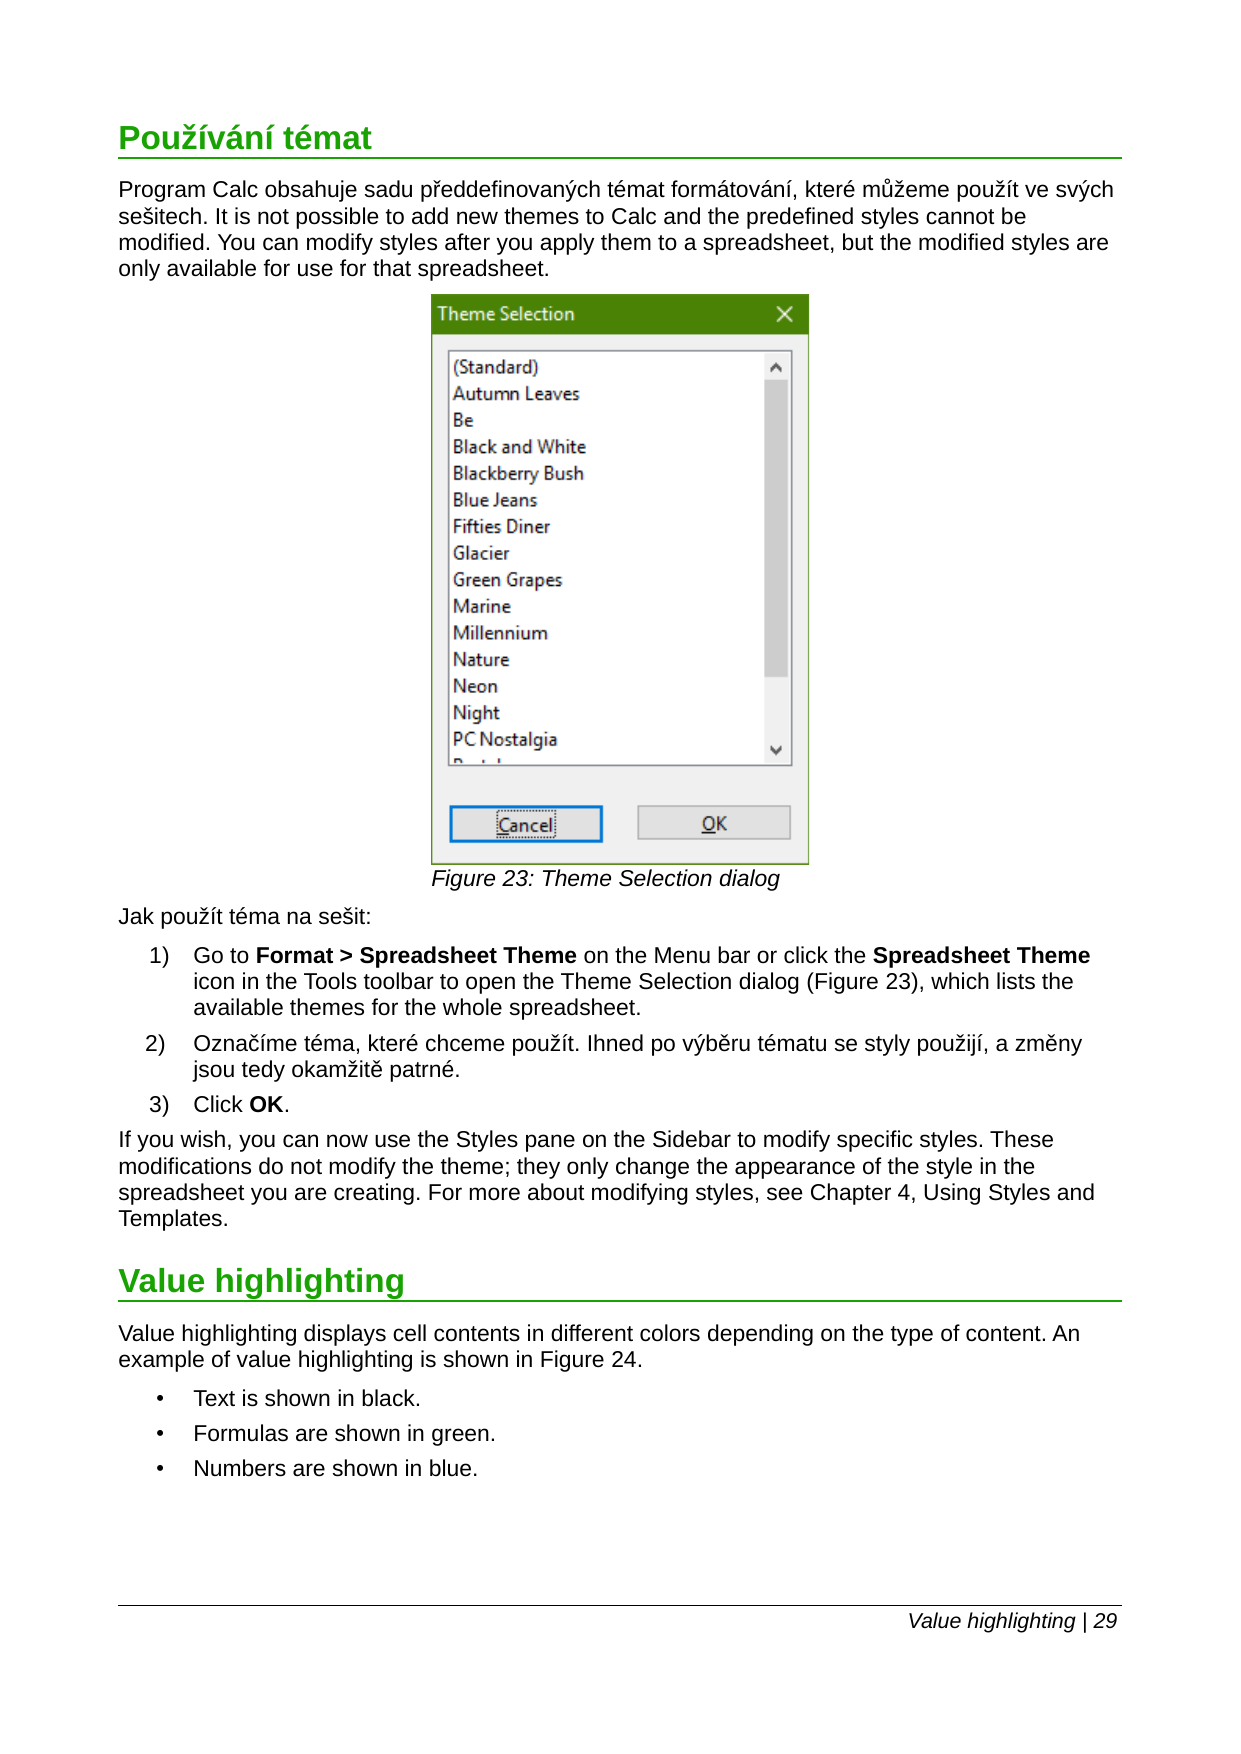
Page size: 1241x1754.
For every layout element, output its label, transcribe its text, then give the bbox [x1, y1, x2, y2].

subtitle Value highlighting [118, 1261, 1122, 1300]
list Označíme téma, které chceme použít. Ihned po výběru tématu se styly použijí, a změny jsou tedy okamžitě patrné. [165, 1029, 1122, 1082]
list Text is shown in black. [156, 1385, 1122, 1411]
text Program Calc obsahuje sadu předdefinovaných témat formátování, které můžeme použít ve svých sešitech. It is not possible to add new themes to Calc and the predefined styles cannot be modified. You can modify styles after you apply them to a spreadsheet, but the modified styles are only available for use for that spreadsheet. [118, 176, 1122, 282]
text Jak použít téma na sešit: [118, 903, 1122, 929]
picture [431, 294, 810, 865]
list Numbers are shown in blue. [156, 1455, 1122, 1481]
subtitle Používání témat [118, 118, 1122, 157]
list Click OK. [169, 1091, 1122, 1117]
list Go to Format > Spreadsheet Theme on the Menu bar or click the Spreadsheet Theme icon in the Tools toolbar to open the Theme Selection dialog (Figure 23), which lists the available themes for the whole spreadsheet. [169, 942, 1122, 1021]
list Formulas are shown in green. [156, 1420, 1122, 1446]
text If you wish, you can now use the Styles pane on the Sidebar to modify specific styles. These modifications do not modify the theme; they only change the appearance of the style in the spreadsheet you are creating. For more about modifying styles, see Chapter 4, Using Styles and Templates. [118, 1126, 1122, 1232]
text Value highlighting displays cell contents in different colors depending on the type of content. An example of value highlighting is shown in Figure 24. [118, 1319, 1122, 1372]
text Figure 23: Theme Selection dialog [431, 865, 809, 891]
